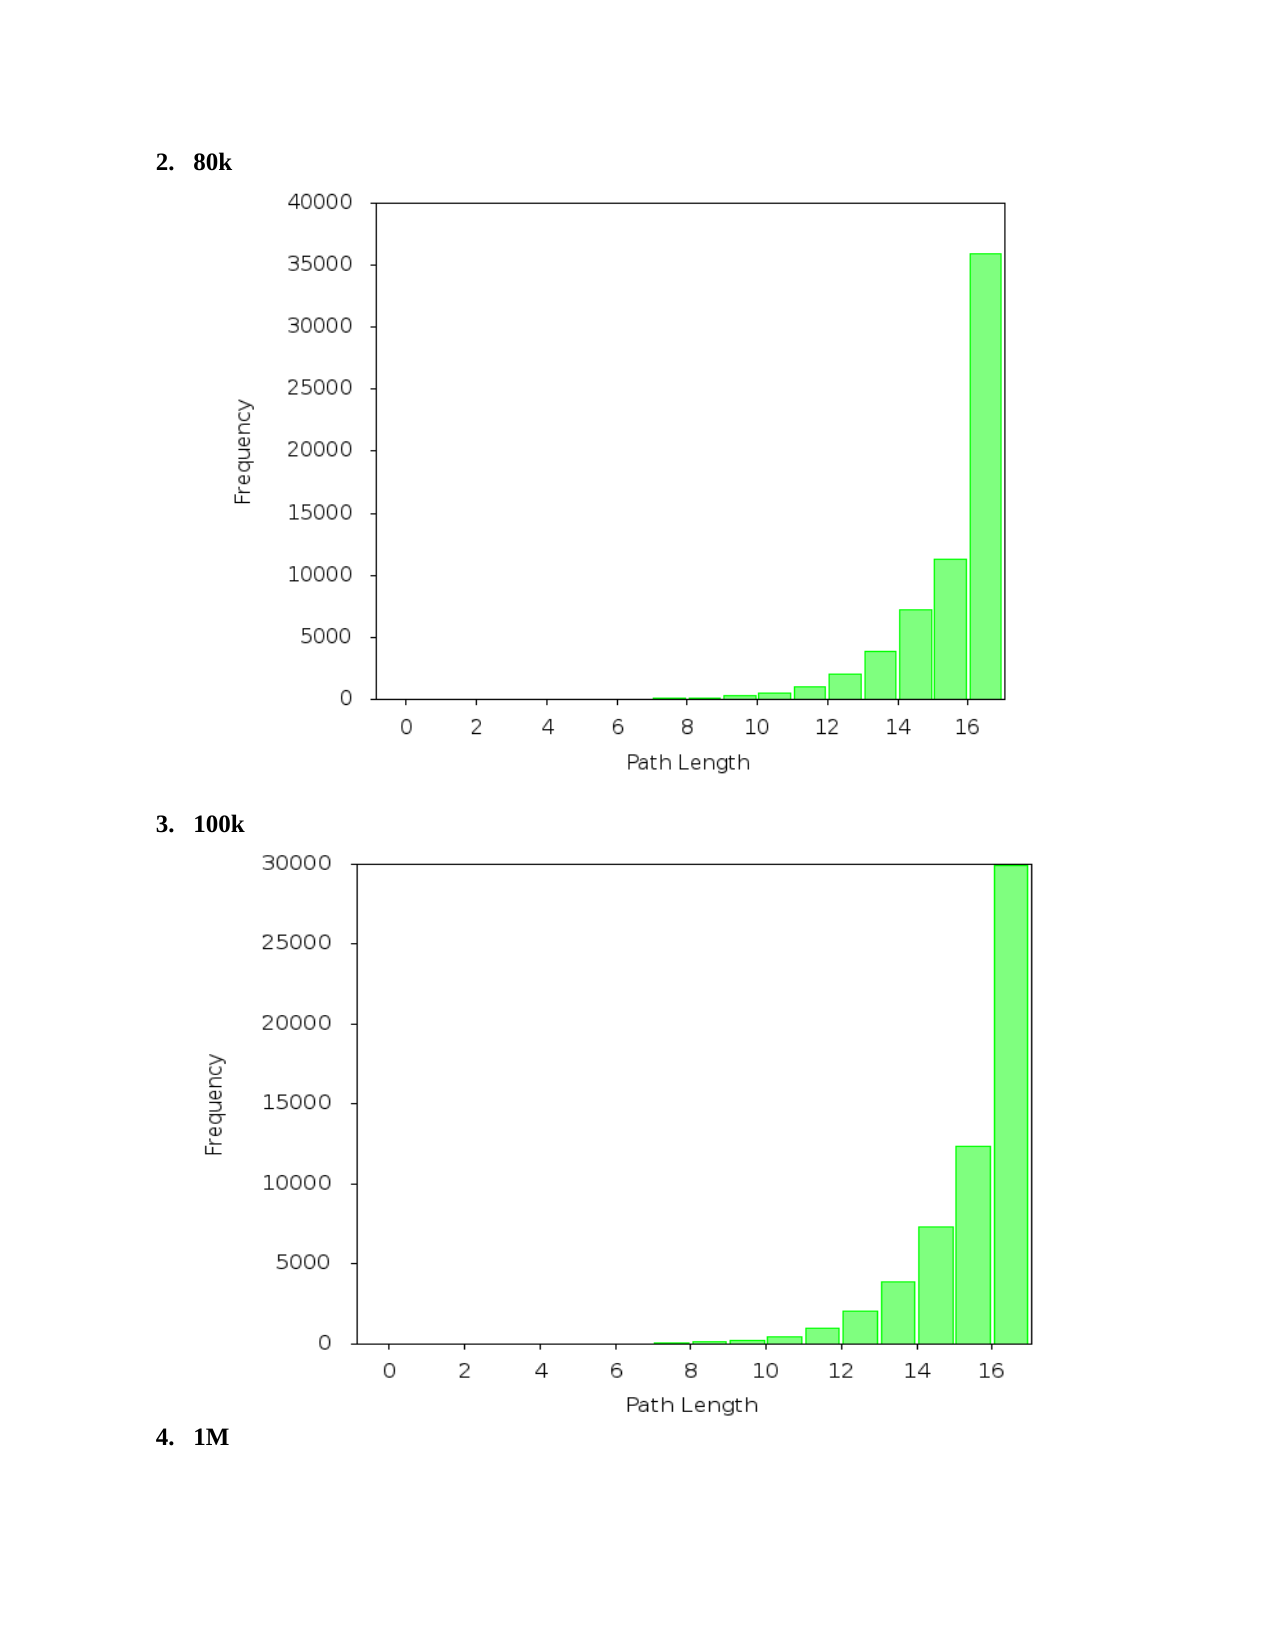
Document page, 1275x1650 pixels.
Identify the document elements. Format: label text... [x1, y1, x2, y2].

list 1M [156, 838, 1157, 1451]
picture [227, 175, 1048, 781]
picture [197, 837, 1078, 1423]
list 80k [156, 147, 1157, 176]
list 100k [156, 809, 1157, 838]
